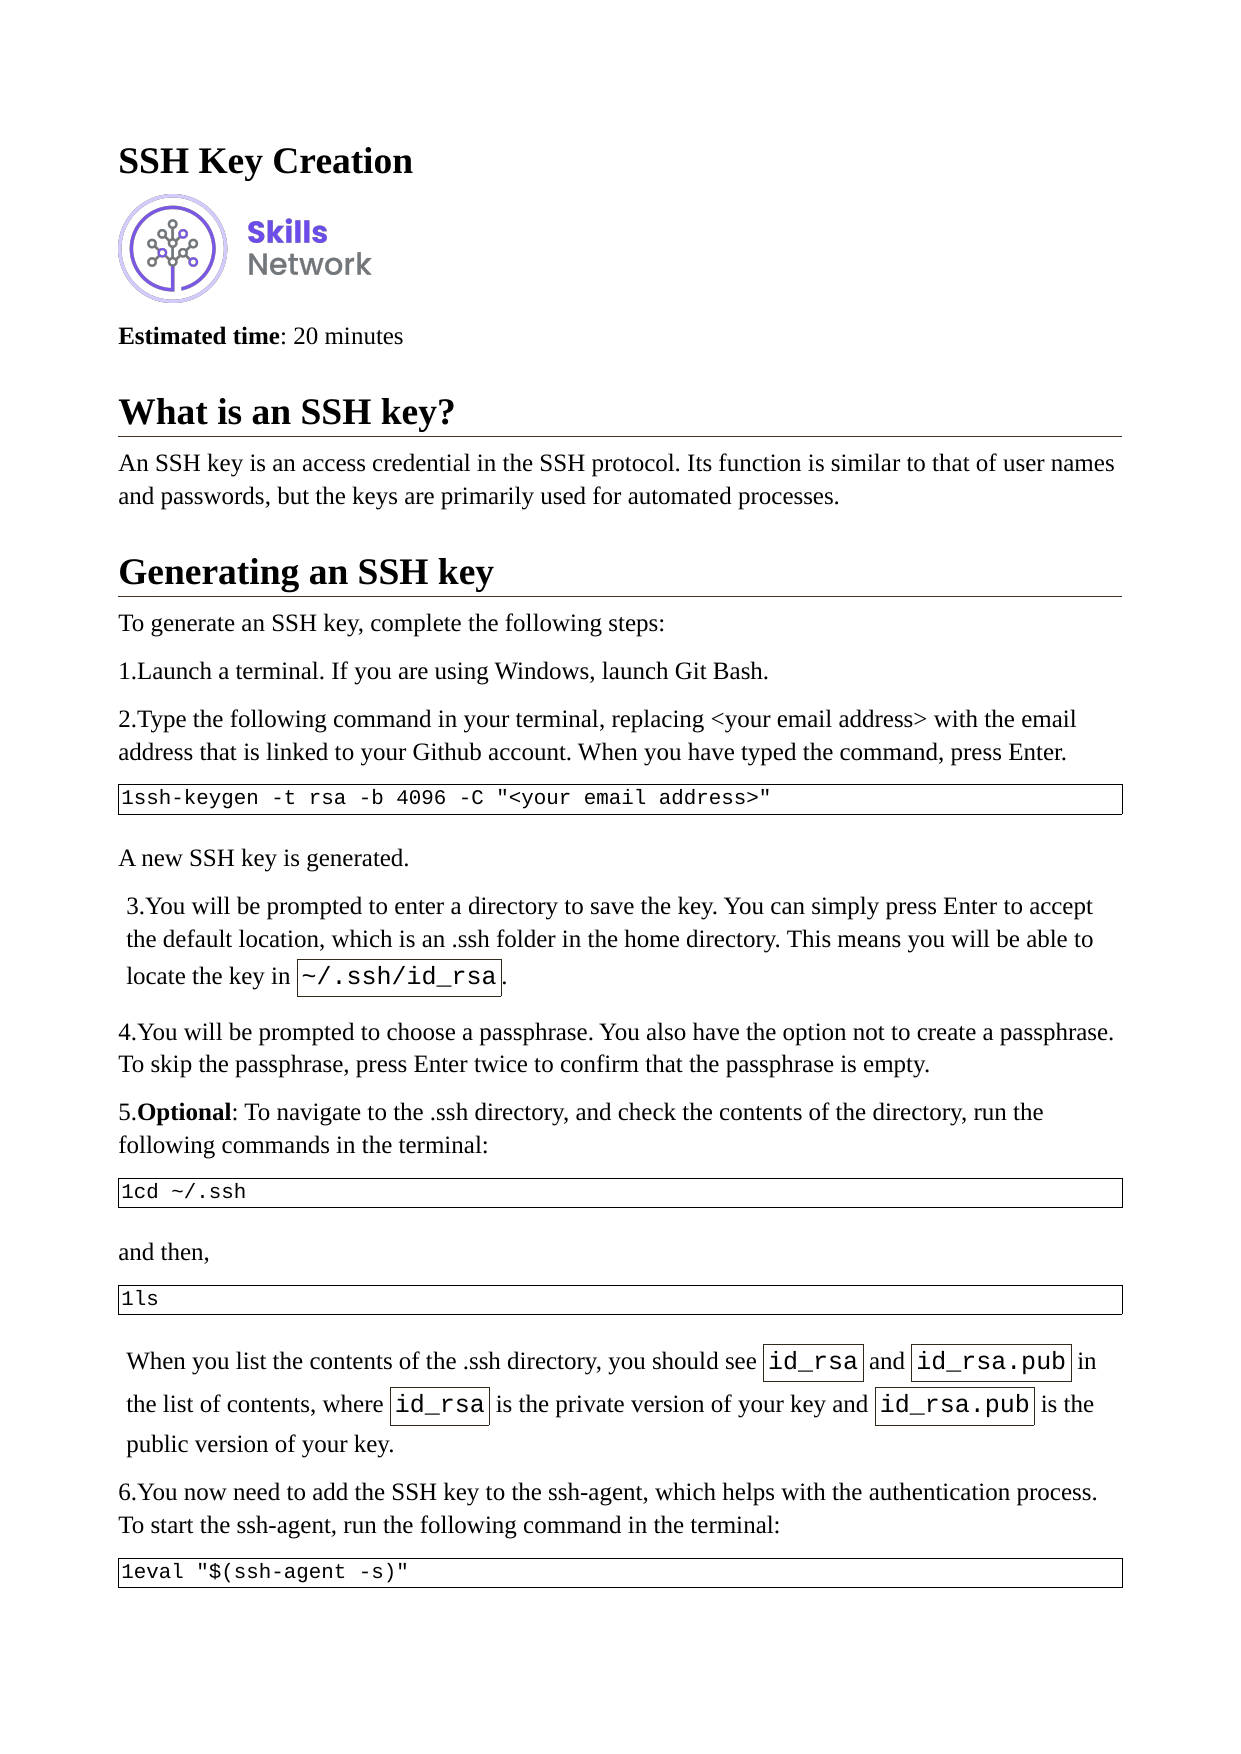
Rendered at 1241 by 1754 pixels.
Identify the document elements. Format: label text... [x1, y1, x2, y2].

list You will be prompted to choose a passphrase. You also have the option not to create a passphrase. To skip the passphrase, press Enter twice to confirm that the passphrase is empty. [118, 1017, 1122, 1078]
list When you list the contents of the .ssh directory, you should see id_rsa and id_rsa.pub in the list of contents, where id_rsa is the private version of your key and id_rsa.pub is the public version of your key. [126, 1344, 1116, 1458]
list 1cd ~/.ssh [119, 1179, 1122, 1207]
text Estimated time: 20 minutes [118, 321, 1122, 350]
list 1ls [119, 1286, 1122, 1314]
picture [118, 194, 431, 303]
list You will be prompted to enter a directory to save the key. You can simply press Enter to accept the default location, which is an .ssh folder in the home directory. This means you will be able to locate the key in ~/.ssh/id_rsa. [126, 891, 1116, 996]
subtitle SSH Key Creation [118, 139, 1122, 182]
list Type the following command in your terminal, replacing <your email address> with the email address that is linked to your Github account. When you have typed the command, press Enter. [118, 704, 1122, 765]
list Optional: To navigate to the .ssh directory, and check the contents of the directory, run the following commands in the terminal: [118, 1097, 1122, 1159]
list You now need to add the SSH key to the ssh-agent, which helps with the authentication process. To start the ssh-agent, run the following command in the terminal: [118, 1477, 1122, 1539]
list and then, [118, 1237, 1122, 1266]
subtitle What is an SSH key? [118, 390, 1122, 436]
list 1ssh-keygen -t rsa -b 4096 -C "<your email address>" [119, 785, 1122, 814]
list A new SSH key is generated. [118, 843, 1122, 872]
text An SSH key is an access credential in the SSH protocol. Its function is similar to that of user names and passwords, but the keys are primarily used for automated processes. [118, 448, 1122, 510]
text To generate an SSH key, complete the following steps: [118, 608, 1122, 637]
list Launch a terminal. If you are using Windows, launch Git Bash. [118, 656, 1122, 685]
list 1eval "$(ssh-agent -s)" [119, 1559, 1122, 1587]
subtitle Generating an SSH key [118, 550, 1122, 596]
